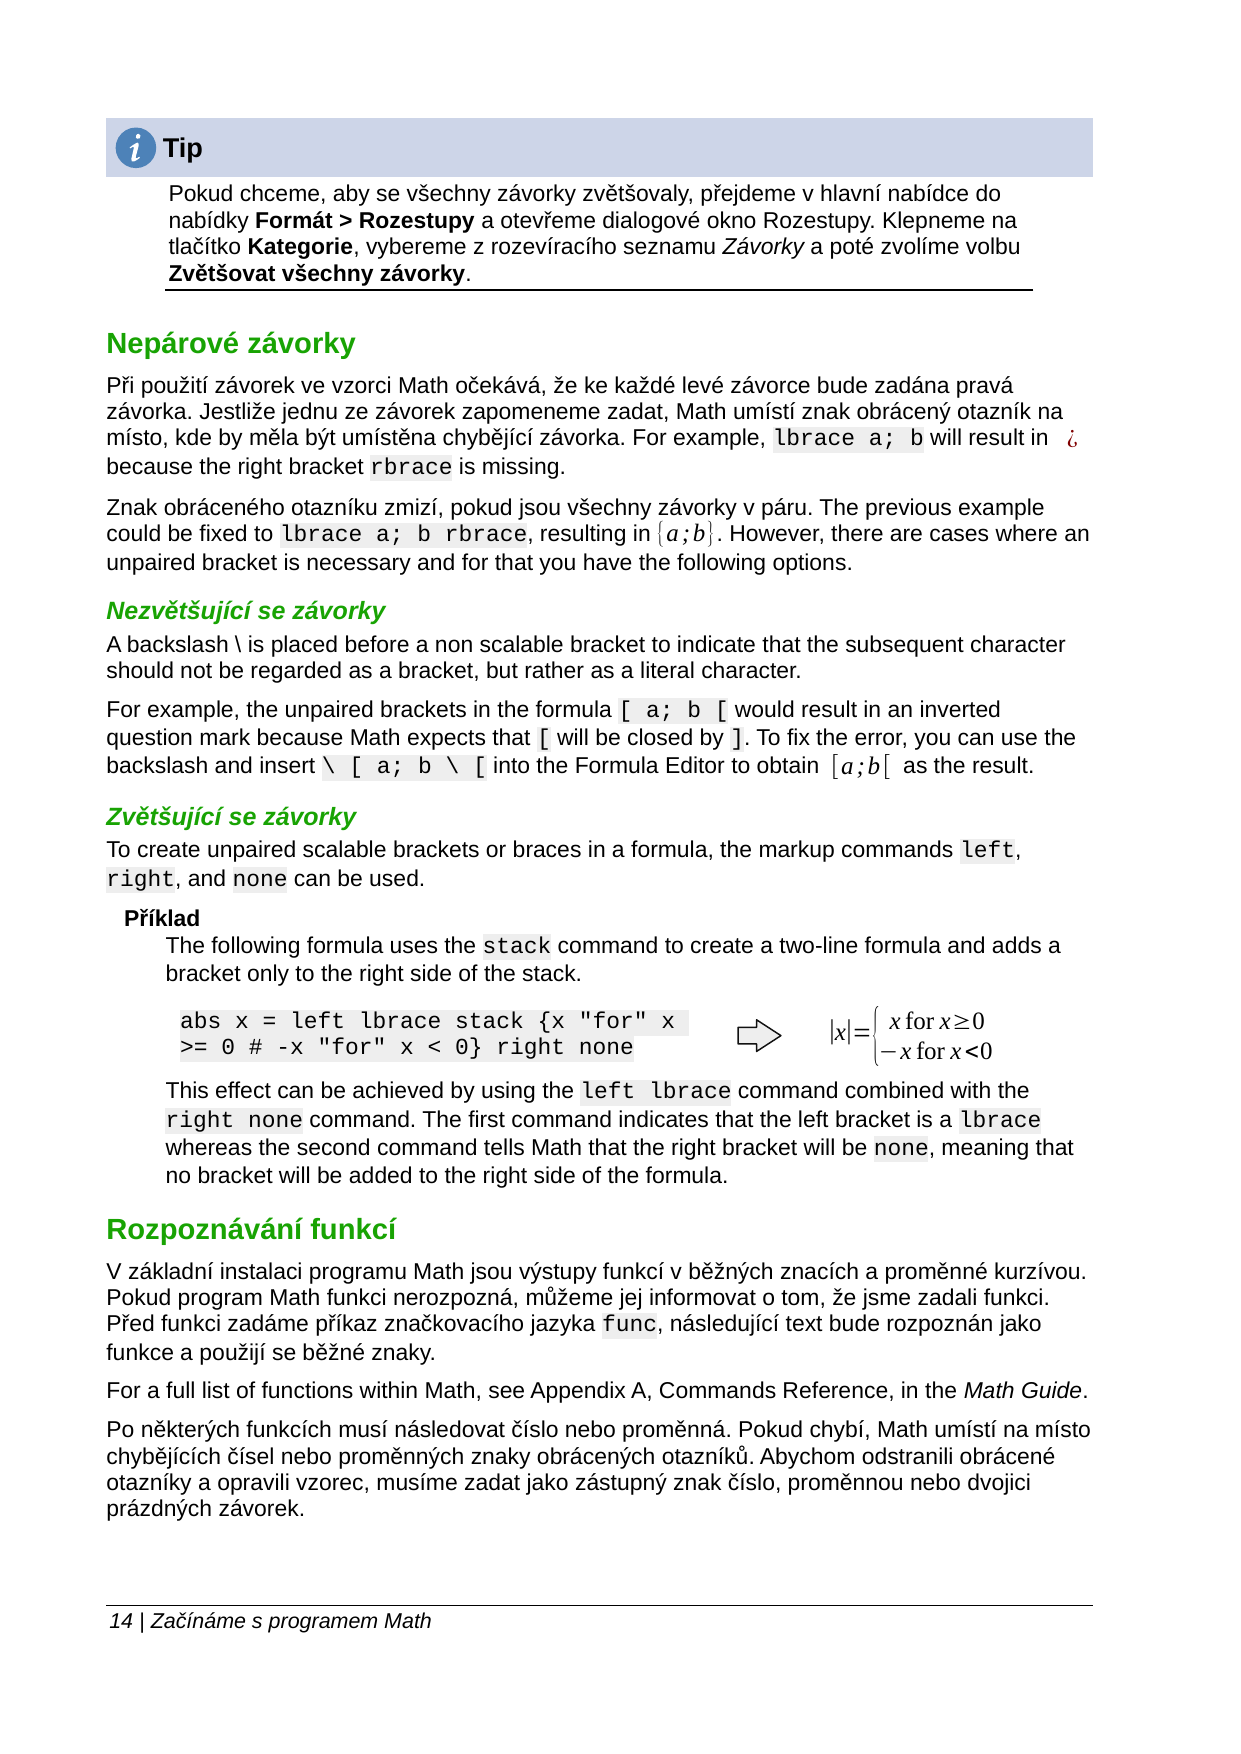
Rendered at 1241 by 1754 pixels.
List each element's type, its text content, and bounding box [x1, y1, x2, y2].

text This effect can be achieved by using the left lbrace command combined with the right none command. The first command indicates that the left bracket is a lbrace whereas the second command tells Math that the right bracket will be none, meaning that no bracket will be added to the right side of the formula. [165, 1077, 1093, 1189]
subtitle Nezvětšující se závorky [106, 596, 1093, 625]
text Příklad [124, 905, 1093, 932]
subtitle Rozpoznávání funkcí [106, 1212, 1093, 1246]
text Znak obráceného otazníku zmizí, pokud jsou všechny závorky v páru. The previous example could be fixed to lbrace a; b rbrace, resulting in . However, there are cases where an unpaired bracket is necessary and for that you have the following options. [106, 493, 1093, 575]
text A backslash \ is placed before a non scalable bracket to indicate that the subsequent character should not be regarded as a bracket, but rather as a literal character. [106, 631, 1093, 683]
text Po některých funkcích musí následovat číslo nebo proměnná. Pokud chybí, Math umístí na místo chybějících čísel nebo proměnných znaky obrácených otazníků. Abychom odstranili obrácené otazníky a opravili vzorec, musíme zadat jako zástupný znak číslo, proměnnou nebo dvojici prázdných závorek. [106, 1416, 1093, 1522]
text Při použití závorek ve vzorci Math očekává, že ke každé levé závorce bude zadána pravá závorka. Jestliže jednu ze závorek zapomeneme zadat, Math umístí znak obrácený otazník na místo, kde by měla být umístěna chybějící závorka. For example, lbrace a; b will result in because the right bracket rbrace is missing. [106, 372, 1093, 481]
text For example, the unpaired brackets in the formula [ a; b [ would result in an inverted question mark because Math expects that [ will be closed by ]. To fix the error, you can use the backslash and insert \ [ a; b \ [ into the Formula Editor to obtain as the result. [106, 696, 1093, 781]
text For a full list of functions within Math, see Appendix A, Commands Reference, in the Math Guide. [106, 1377, 1093, 1404]
table_header [791, 999, 1036, 1077]
table_header [721, 999, 791, 1077]
text Pokud chceme, aby se všechny závorky zvětšovaly, přejdeme v hlavní nabídce do nabídky Formát > Rozestupy a otevřeme dialogové okno Rozestupy. Klepneme na tlačítko Kategorie, vybereme z rozevíracího seznamu Závorky a poté zvolíme volbu Zvětšovat všechny závorky. [165, 177, 1033, 289]
subtitle Zvětšující se závorky [106, 802, 1093, 830]
text V základní instalaci programu Math jsou výstupy funkcí v běžných znacích a proměnné kurzívou. Pokud program Math funkci nerozpozná, můžeme jej informovat o tom, že jsme zadali funkci. Před funkci zadáme příkaz značkovacího jazyka func, následující text bude rozpoznán jako funkce a použijí se běžné znaky. [106, 1258, 1093, 1365]
text The following formula uses the stack command to create a two-line formula and adds a bracket only to the right side of the stack. [165, 932, 1093, 986]
text To create unpaired scalable brackets or braces in a formula, the markup commands left, right, and none can be used. [106, 836, 1093, 893]
subtitle Nepárové závorky [106, 326, 1093, 360]
table_header abs x = left lbrace stack {x "for" x >= 0 # -x "for" x < 0} right none [163, 999, 721, 1077]
subtitle Tip [106, 118, 1093, 177]
